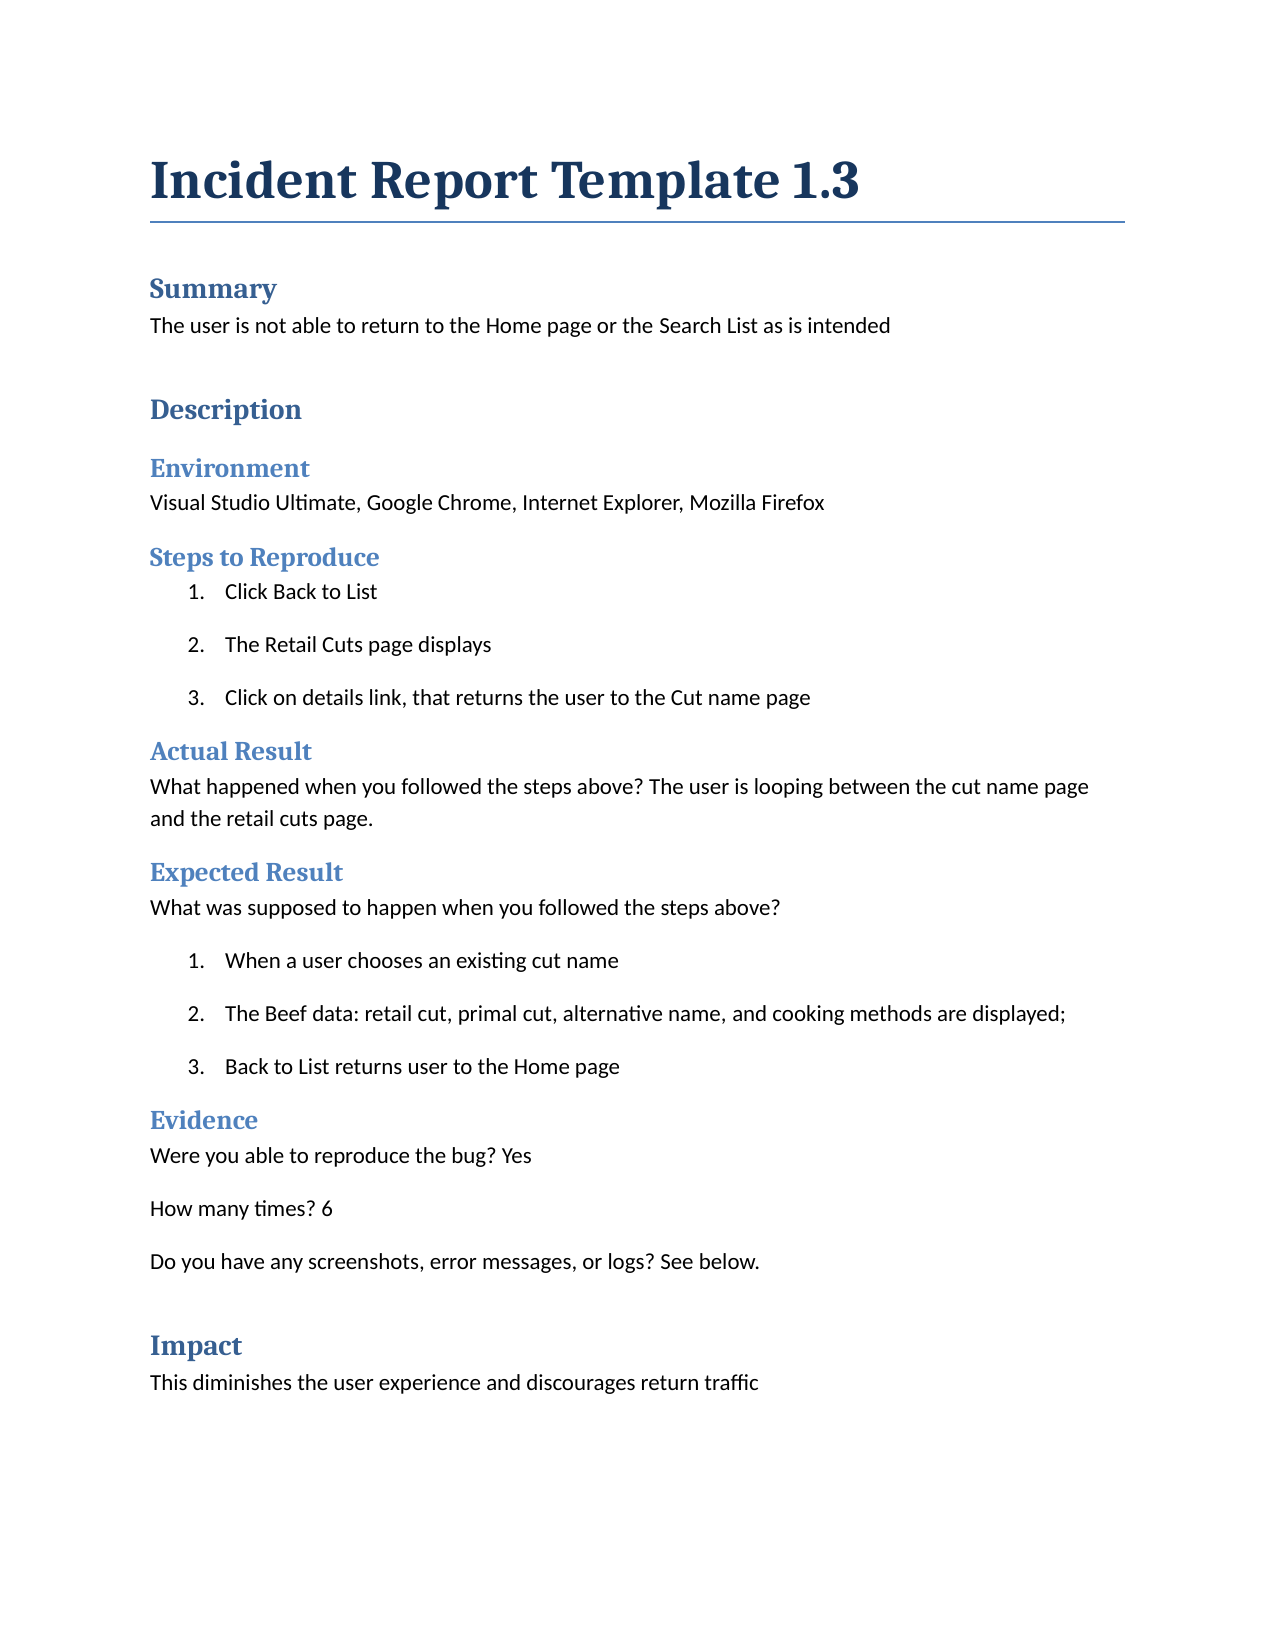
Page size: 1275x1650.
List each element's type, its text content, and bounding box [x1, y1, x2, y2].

subtitle Steps to Reproduce [150, 542, 1125, 573]
list The Beef data: retail cut, primal cut, alternative name, and cooking methods are displayed; [187, 999, 1125, 1027]
subtitle Evidence [150, 1105, 1125, 1136]
subtitle Description [150, 393, 1125, 427]
text Visual Studio Ultimate, Google Chrome, Internet Explorer, Mozilla Firefox [150, 488, 1125, 517]
list Click on details link, that returns the user to the Cut name page [187, 683, 1125, 711]
list Back to List returns user to the Home page [187, 1052, 1125, 1080]
text Were you able to reproduce the bug? Yes [150, 1141, 1125, 1169]
text The user is not able to return to the Home page or the Search List as is intended [150, 311, 1125, 339]
list The Retail Cuts page displays [187, 630, 1125, 658]
text What was supposed to happen when you followed the steps above? [150, 893, 1125, 921]
subtitle Impact [150, 1329, 1125, 1363]
subtitle Expected Result [150, 857, 1125, 888]
subtitle Environment [150, 453, 1125, 484]
subtitle Actual Result [150, 736, 1125, 767]
text How many times? 6 [150, 1194, 1125, 1222]
list When a user chooses an existing cut name [187, 946, 1125, 974]
subtitle Summary [150, 273, 1125, 306]
title Incident Report Template 1.3 [150, 150, 1125, 221]
text This diminishes the user experience and discourages return traffic [150, 1368, 1125, 1396]
text What happened when you followed the steps above? The user is looping between the cut name page and the retail cuts page. [150, 772, 1125, 832]
list Click Back to List [187, 577, 1125, 605]
text Do you have any screenshots, error messages, or logs? See below. [150, 1247, 1125, 1275]
